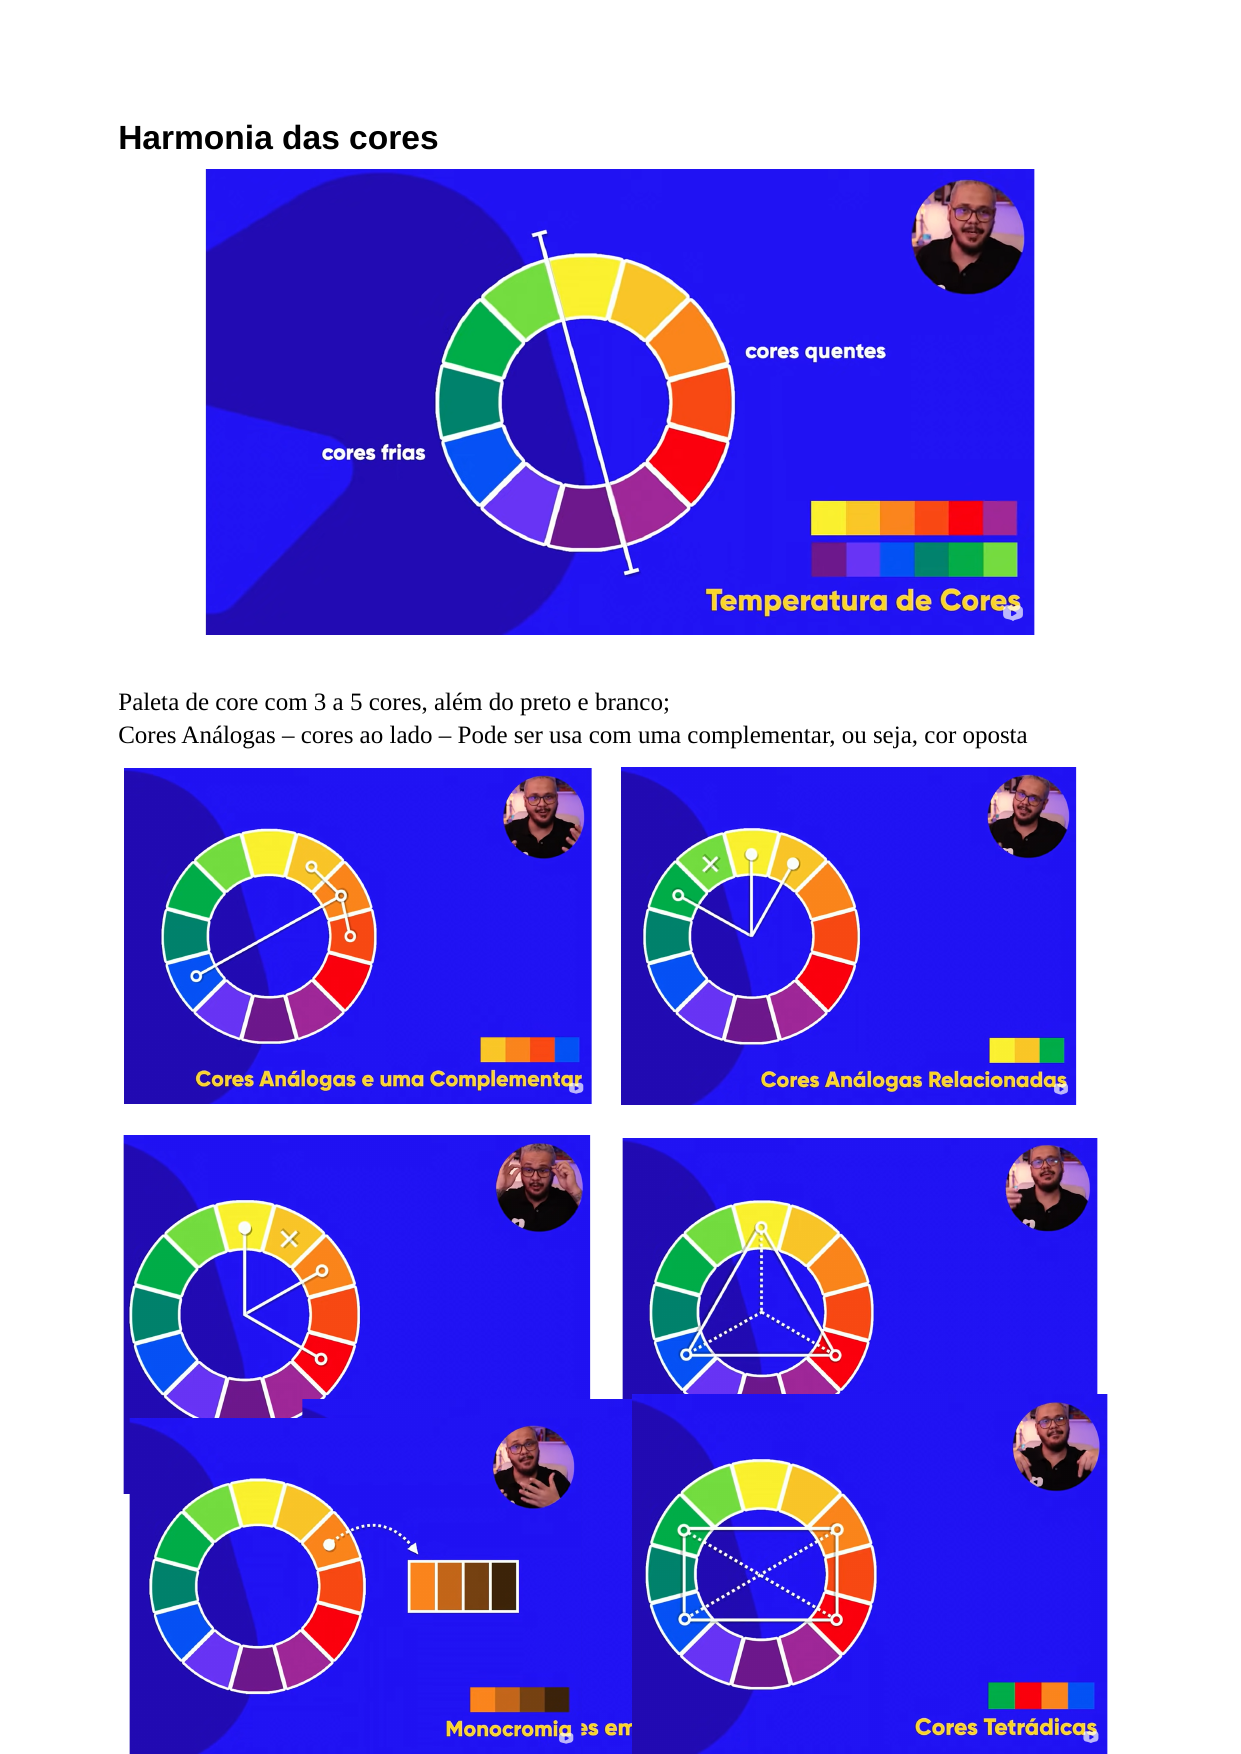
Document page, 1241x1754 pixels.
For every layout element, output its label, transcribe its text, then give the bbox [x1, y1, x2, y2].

picture [621, 767, 1077, 1105]
picture [205, 169, 1035, 635]
text Paleta de core com 3 a 5 cores, além do preto e branco; Cores Análogas – cores ao lado – Pode ser usa com uma complementar, ou seja, cor oposta [118, 687, 1122, 749]
subtitle Harmonia das cores [118, 118, 1122, 157]
picture [124, 768, 592, 1104]
picture [123, 1135, 1108, 1754]
